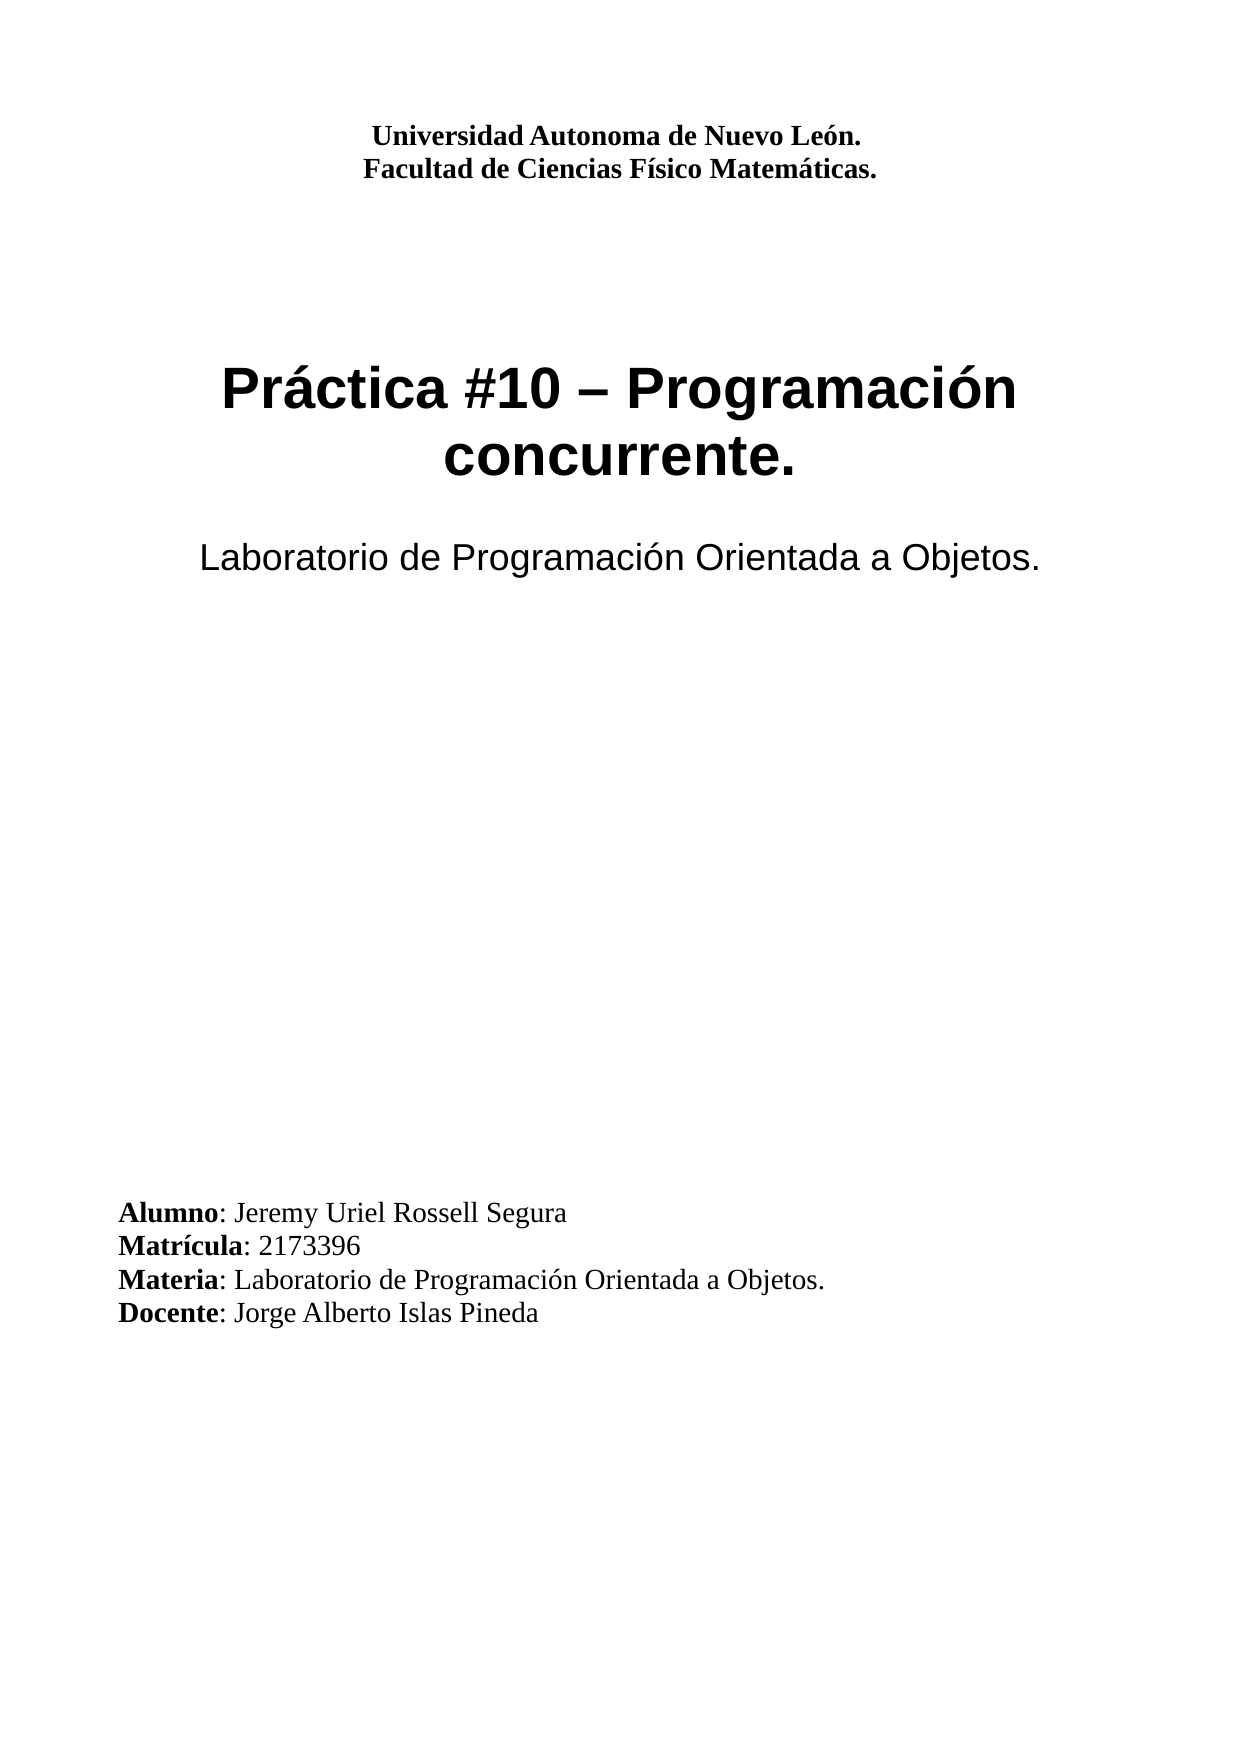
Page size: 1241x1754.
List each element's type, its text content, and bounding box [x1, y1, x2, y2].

text Materia: Laboratorio de Programación Orientada a Objetos. [118, 1262, 1122, 1296]
subtitle Laboratorio de Programación Orientada a Objetos. [118, 536, 1122, 579]
text Alumno: Jeremy Uriel Rossell Segura [118, 1195, 1122, 1228]
text Docente: Jorge Alberto Islas Pineda [118, 1296, 1122, 1329]
text Facultad de Ciencias Físico Matemáticas. [118, 152, 1122, 185]
text Matrícula: 2173396 [118, 1228, 1122, 1262]
title Práctica #10 – Programación concurrente. [118, 354, 1122, 488]
text Universidad Autonoma de Nuevo León. [118, 118, 1122, 152]
